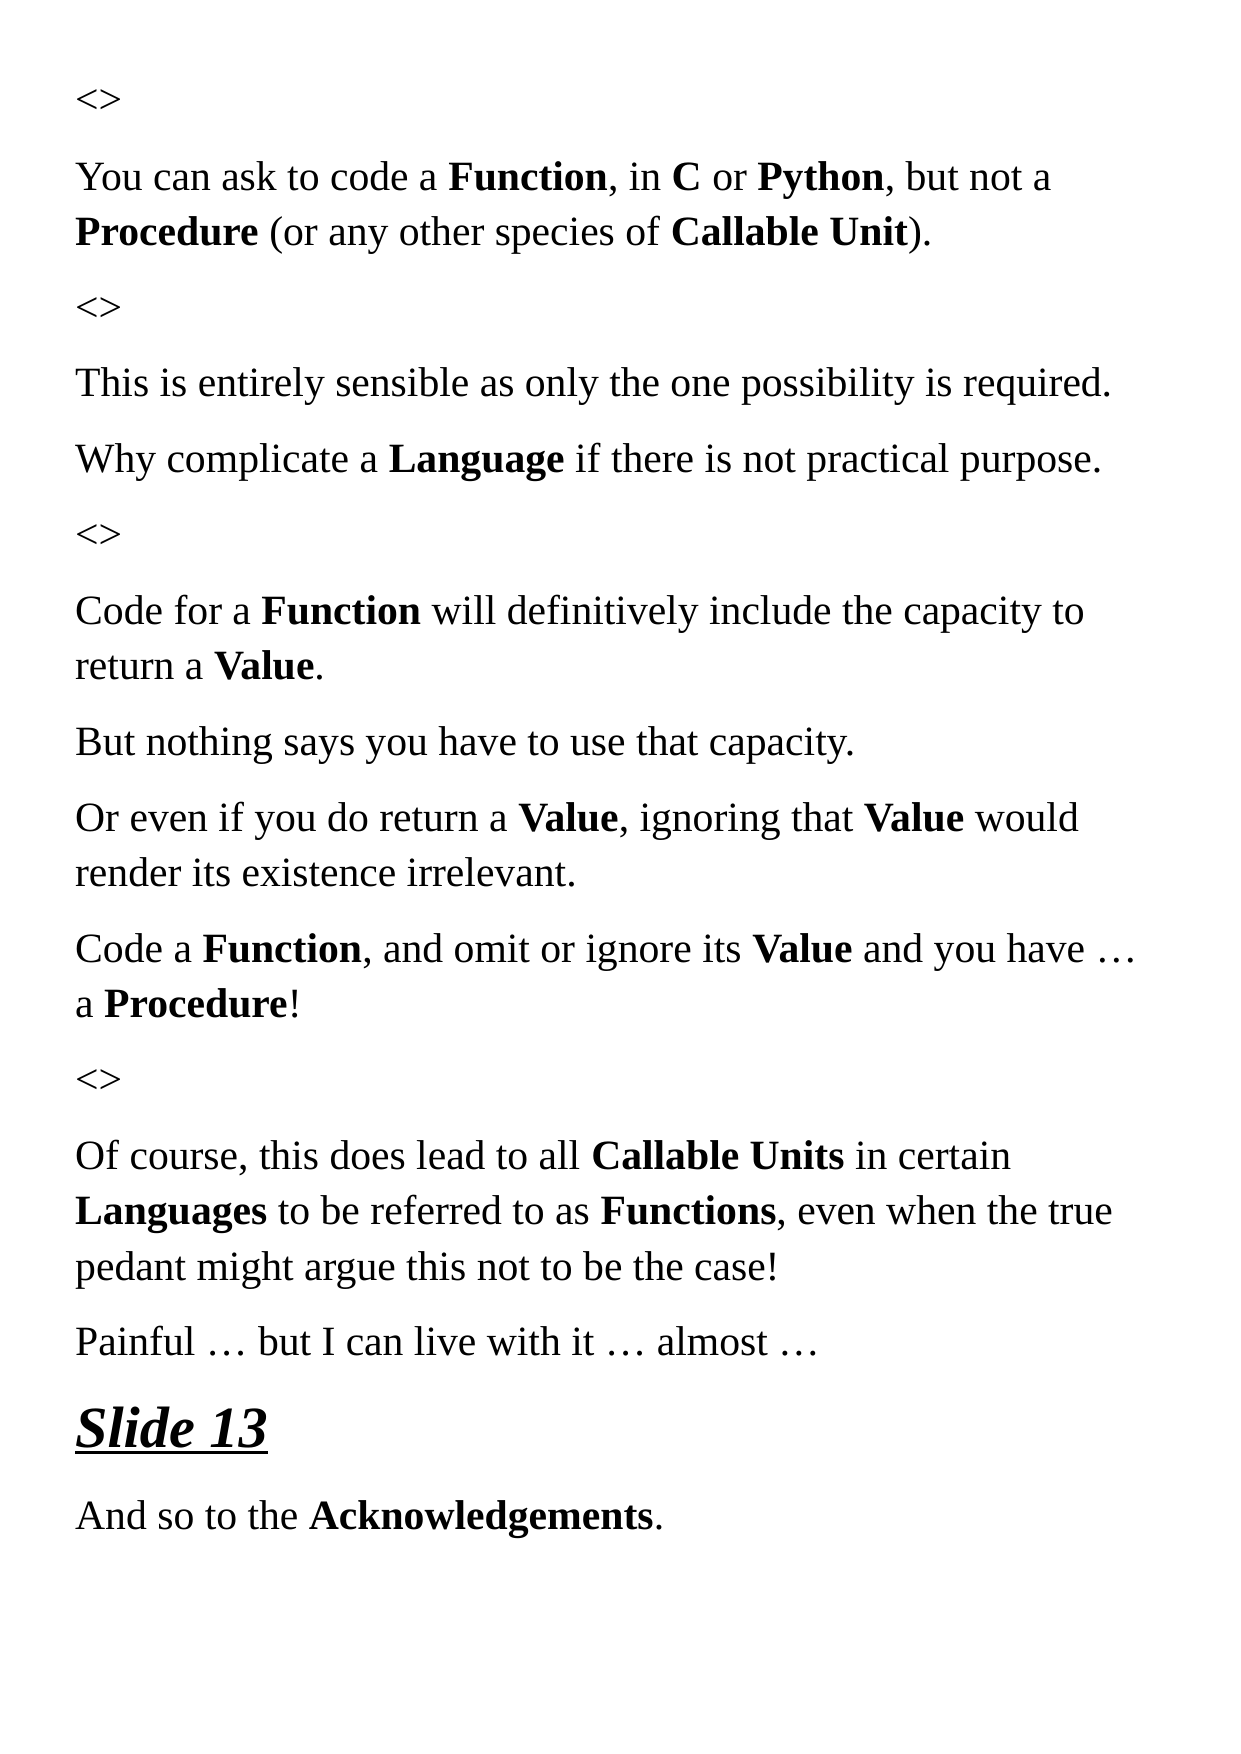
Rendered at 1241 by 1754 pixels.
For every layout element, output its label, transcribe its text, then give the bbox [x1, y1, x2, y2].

text Code a Function, and omit or ignore its Value and you have … a Procedure! [75, 924, 1165, 1027]
text But nothing says you have to use that capacity. [75, 717, 1165, 765]
text <> [75, 510, 1165, 558]
text This is entirely sensible as only the one possibility is required. [75, 358, 1165, 406]
text Slide 13 [75, 1393, 1165, 1460]
text <> [75, 75, 1165, 123]
text Code for a Function will definitively include the capacity to return a Value. [75, 586, 1165, 689]
text <> [75, 1055, 1165, 1103]
text Or even if you do return a Value, ignoring that Value would render its existence irrelevant. [75, 793, 1165, 896]
text Why complicate a Language if there is not practical purpose. [75, 434, 1165, 482]
text And so to the Acknowledgements. [75, 1491, 1165, 1539]
text You can ask to code a Function, in C or Python, but not a Procedure (or any other species of Callable Unit). [75, 151, 1165, 254]
text Painful … but I can live with it … almost … [75, 1317, 1165, 1365]
text <> [75, 282, 1165, 330]
text Of course, this does lead to all Callable Units in certain Languages to be referred to as Functions, even when the true pedant might argue this not to be the case! [75, 1131, 1165, 1289]
